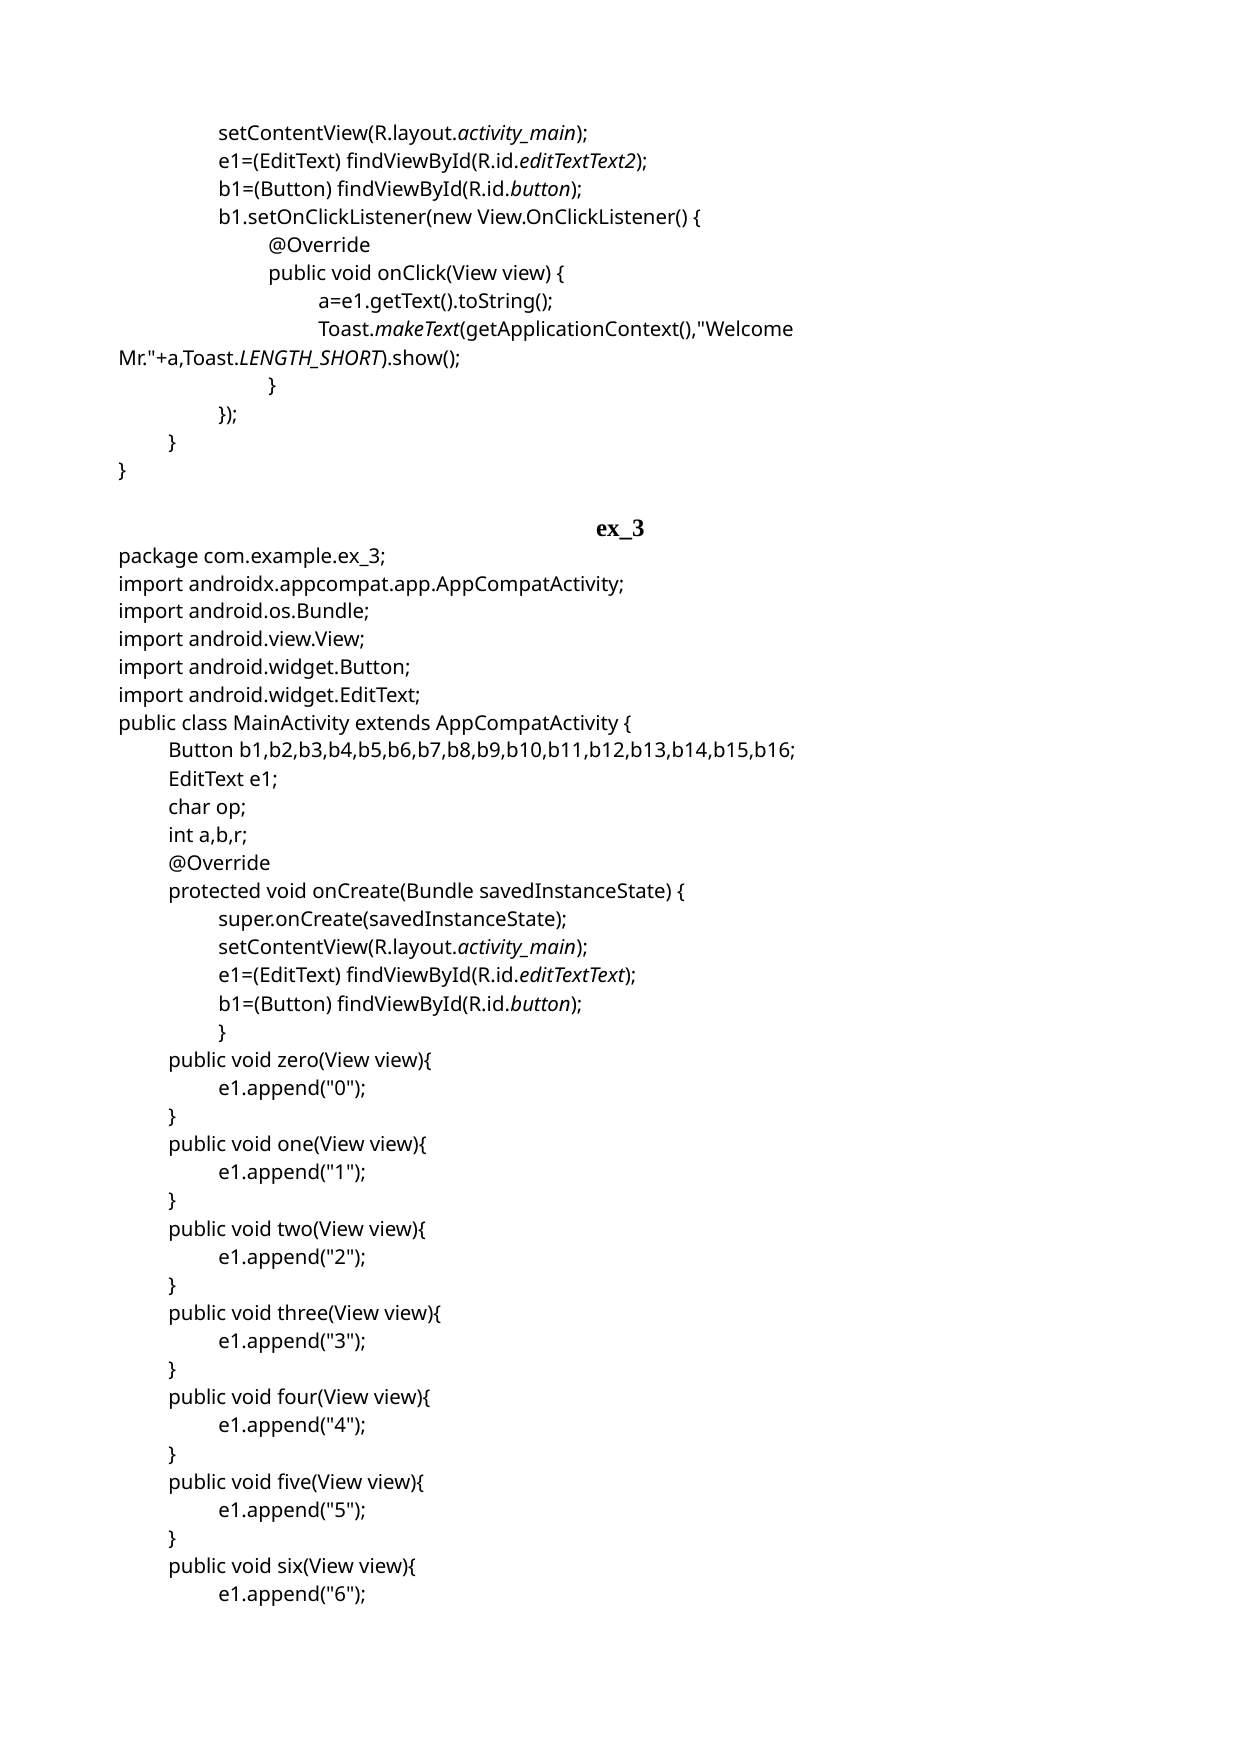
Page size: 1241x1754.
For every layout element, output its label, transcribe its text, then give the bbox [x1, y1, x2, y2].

text public void zero(View view){ [118, 1045, 1122, 1073]
text } [118, 1186, 1122, 1214]
text } [118, 1017, 1122, 1045]
text setContentView(R.layout.activity_main); [118, 118, 1122, 146]
text e1.append("3"); [118, 1327, 1122, 1355]
text Button b1,b2,b3,b4,b5,b6,b7,b8,b9,b10,b11,b12,b13,b14,b15,b16; [118, 736, 1122, 764]
text import android.os.Bundle; [118, 597, 1122, 625]
text e1=(EditText) findViewById(R.id.editTextText2); [118, 146, 1122, 174]
text ex_3 [118, 513, 1122, 541]
text @Override [118, 231, 1122, 259]
text } [118, 427, 1122, 455]
text int a,b,r; [118, 820, 1122, 848]
text public void two(View view){ [118, 1214, 1122, 1242]
text e1.append("6"); [118, 1580, 1122, 1608]
text } [118, 1102, 1122, 1130]
text e1=(EditText) findViewById(R.id.editTextText); [118, 961, 1122, 989]
text public void three(View view){ [118, 1298, 1122, 1327]
text setContentView(R.layout.activity_main); [118, 933, 1122, 961]
text protected void onCreate(Bundle savedInstanceState) { [118, 877, 1122, 905]
text a=e1.getText().toString(); [118, 287, 1122, 315]
text public void four(View view){ [118, 1383, 1122, 1411]
text super.onCreate(savedInstanceState); [118, 905, 1122, 933]
text import androidx.appcompat.app.AppCompatActivity; [118, 569, 1122, 597]
text EditText e1; [118, 764, 1122, 792]
text import android.widget.EditText; [118, 680, 1122, 708]
text }); [118, 399, 1122, 427]
text } [118, 371, 1122, 399]
text import android.widget.Button; [118, 653, 1122, 680]
text e1.append("2"); [118, 1242, 1122, 1270]
text } [118, 1355, 1122, 1383]
text public void six(View view){ [118, 1552, 1122, 1580]
text b1.setOnClickListener(new View.OnClickListener() { [118, 202, 1122, 231]
text } [118, 1523, 1122, 1552]
text char op; [118, 792, 1122, 820]
text } [118, 1270, 1122, 1298]
text e1.append("5"); [118, 1495, 1122, 1523]
text e1.append("1"); [118, 1158, 1122, 1186]
text } [118, 1439, 1122, 1467]
text e1.append("4"); [118, 1411, 1122, 1439]
text b1=(Button) findViewById(R.id.button); [118, 989, 1122, 1017]
text import android.view.View; [118, 625, 1122, 653]
text public class MainActivity extends AppCompatActivity { [118, 708, 1122, 736]
text package com.example.ex_3; [118, 541, 1122, 569]
text b1=(Button) findViewById(R.id.button); [118, 174, 1122, 202]
text public void one(View view){ [118, 1130, 1122, 1158]
text @Override [118, 848, 1122, 877]
text Toast.makeText(getApplicationContext(),"Welcome Mr."+a,Toast.LENGTH_SHORT).show(); [118, 315, 1122, 371]
text public void onClick(View view) { [118, 259, 1122, 287]
text } [118, 455, 1122, 483]
text e1.append("0"); [118, 1073, 1122, 1102]
text public void five(View view){ [118, 1467, 1122, 1495]
